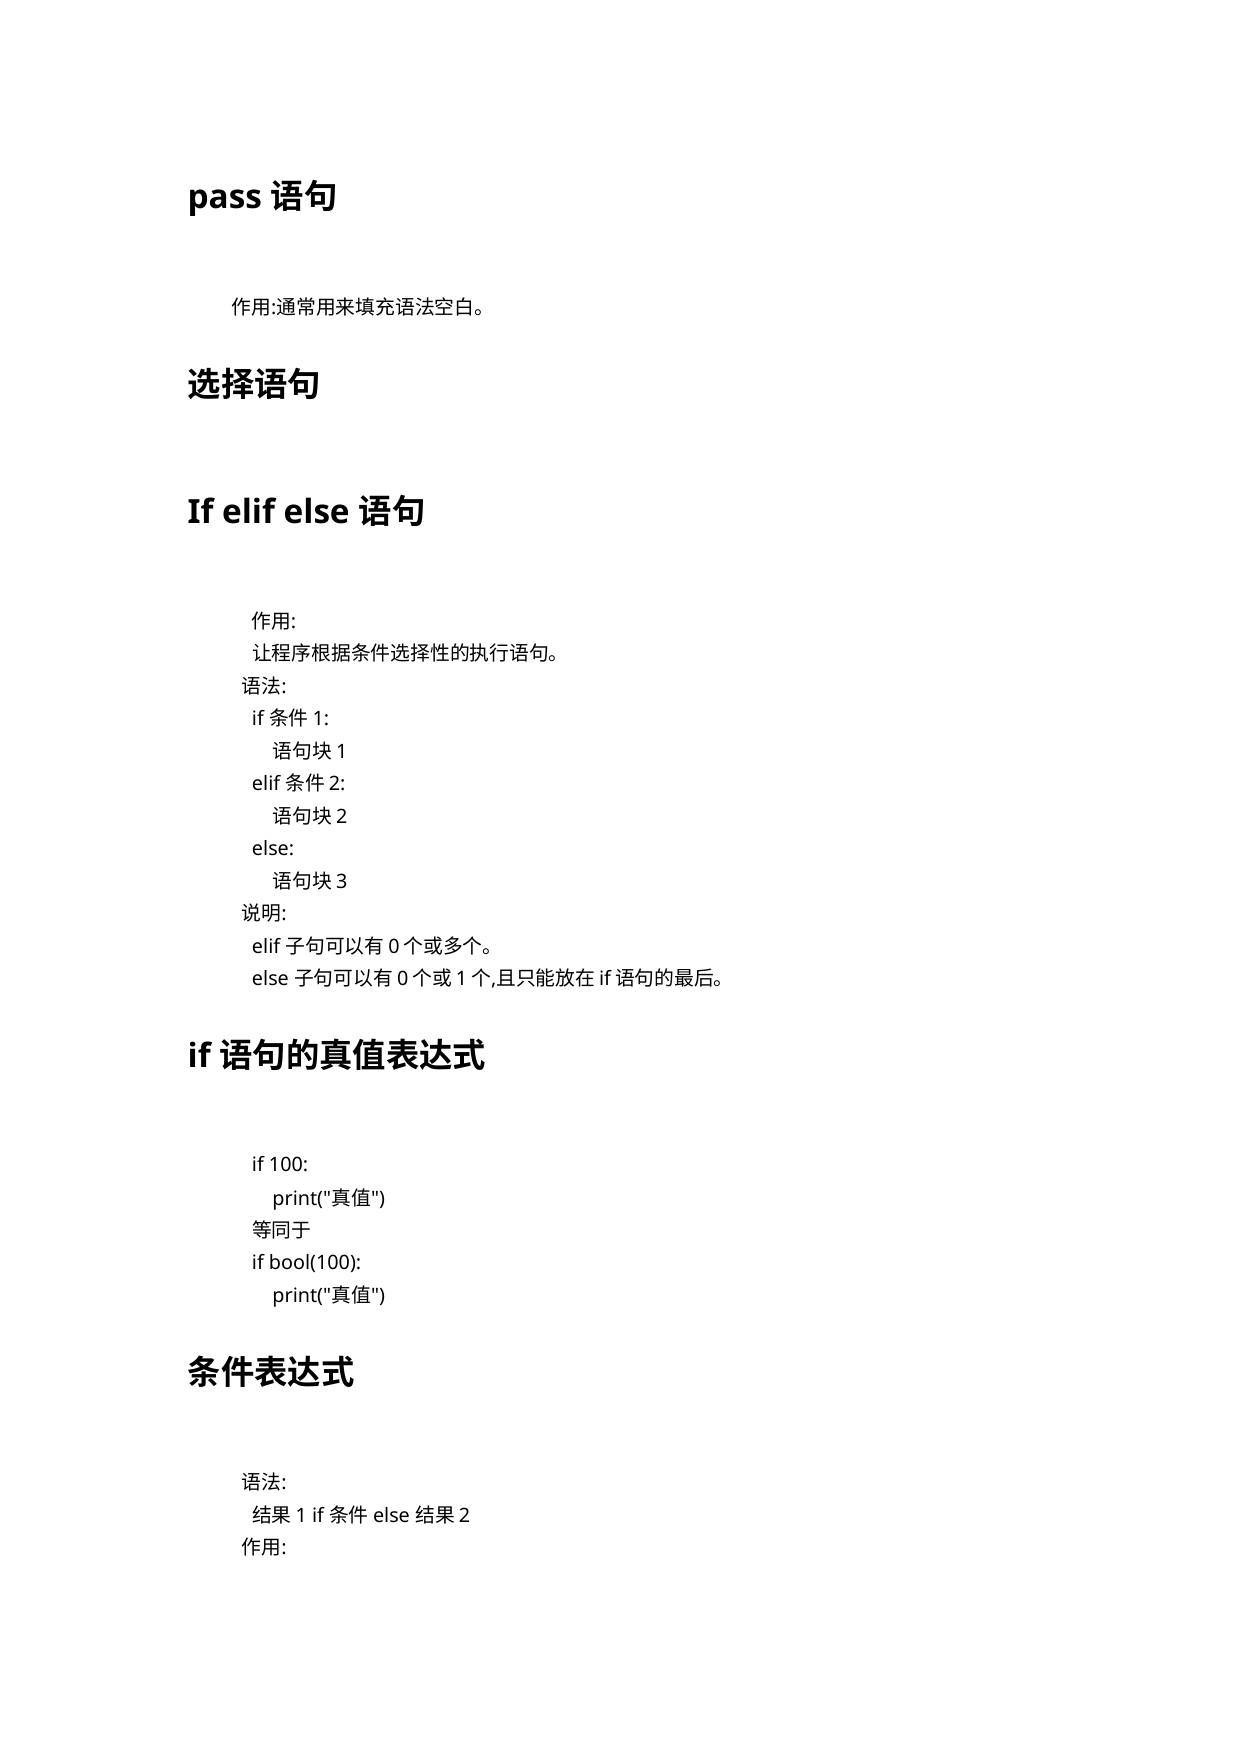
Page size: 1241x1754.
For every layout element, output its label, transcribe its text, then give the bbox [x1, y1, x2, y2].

text else 子句可以有0个或1个,且只能放在if语句的最后。 [187, 961, 1053, 993]
text 作用:通常用来填充语法空白。 [187, 289, 1053, 322]
text print("真值") [231, 1181, 1053, 1213]
text 等同于 [231, 1213, 1053, 1246]
text 语法: [231, 1465, 1053, 1497]
text else: [187, 831, 1053, 863]
text 结果1 if 条件 else 结果2 [231, 1497, 1053, 1530]
text 作用: [187, 603, 1053, 636]
subtitle pass 语句 [187, 162, 1053, 227]
text elif 条件2: [187, 766, 1053, 798]
text if bool(100): [231, 1246, 1053, 1278]
text 语句块1 [187, 733, 1053, 766]
text if 100: [231, 1148, 1053, 1181]
text 让程序根据条件选择性的执行语句。 [187, 636, 1053, 668]
text 作用: [231, 1530, 1053, 1562]
text if 条件1: [187, 701, 1053, 733]
text 语句块3 [187, 863, 1053, 896]
subtitle If elif else 语句 [187, 476, 1053, 541]
text print("真值") [231, 1278, 1053, 1311]
text 说明: [187, 896, 1053, 928]
subtitle 条件表达式 [187, 1338, 1053, 1403]
text 语句块2 [187, 798, 1053, 831]
subtitle if 语句的真值表达式 [187, 1021, 1053, 1086]
text elif 子句可以有0个或多个。 [187, 928, 1053, 961]
text 语法: [187, 668, 1053, 701]
subtitle 选择语句 [187, 349, 1053, 414]
